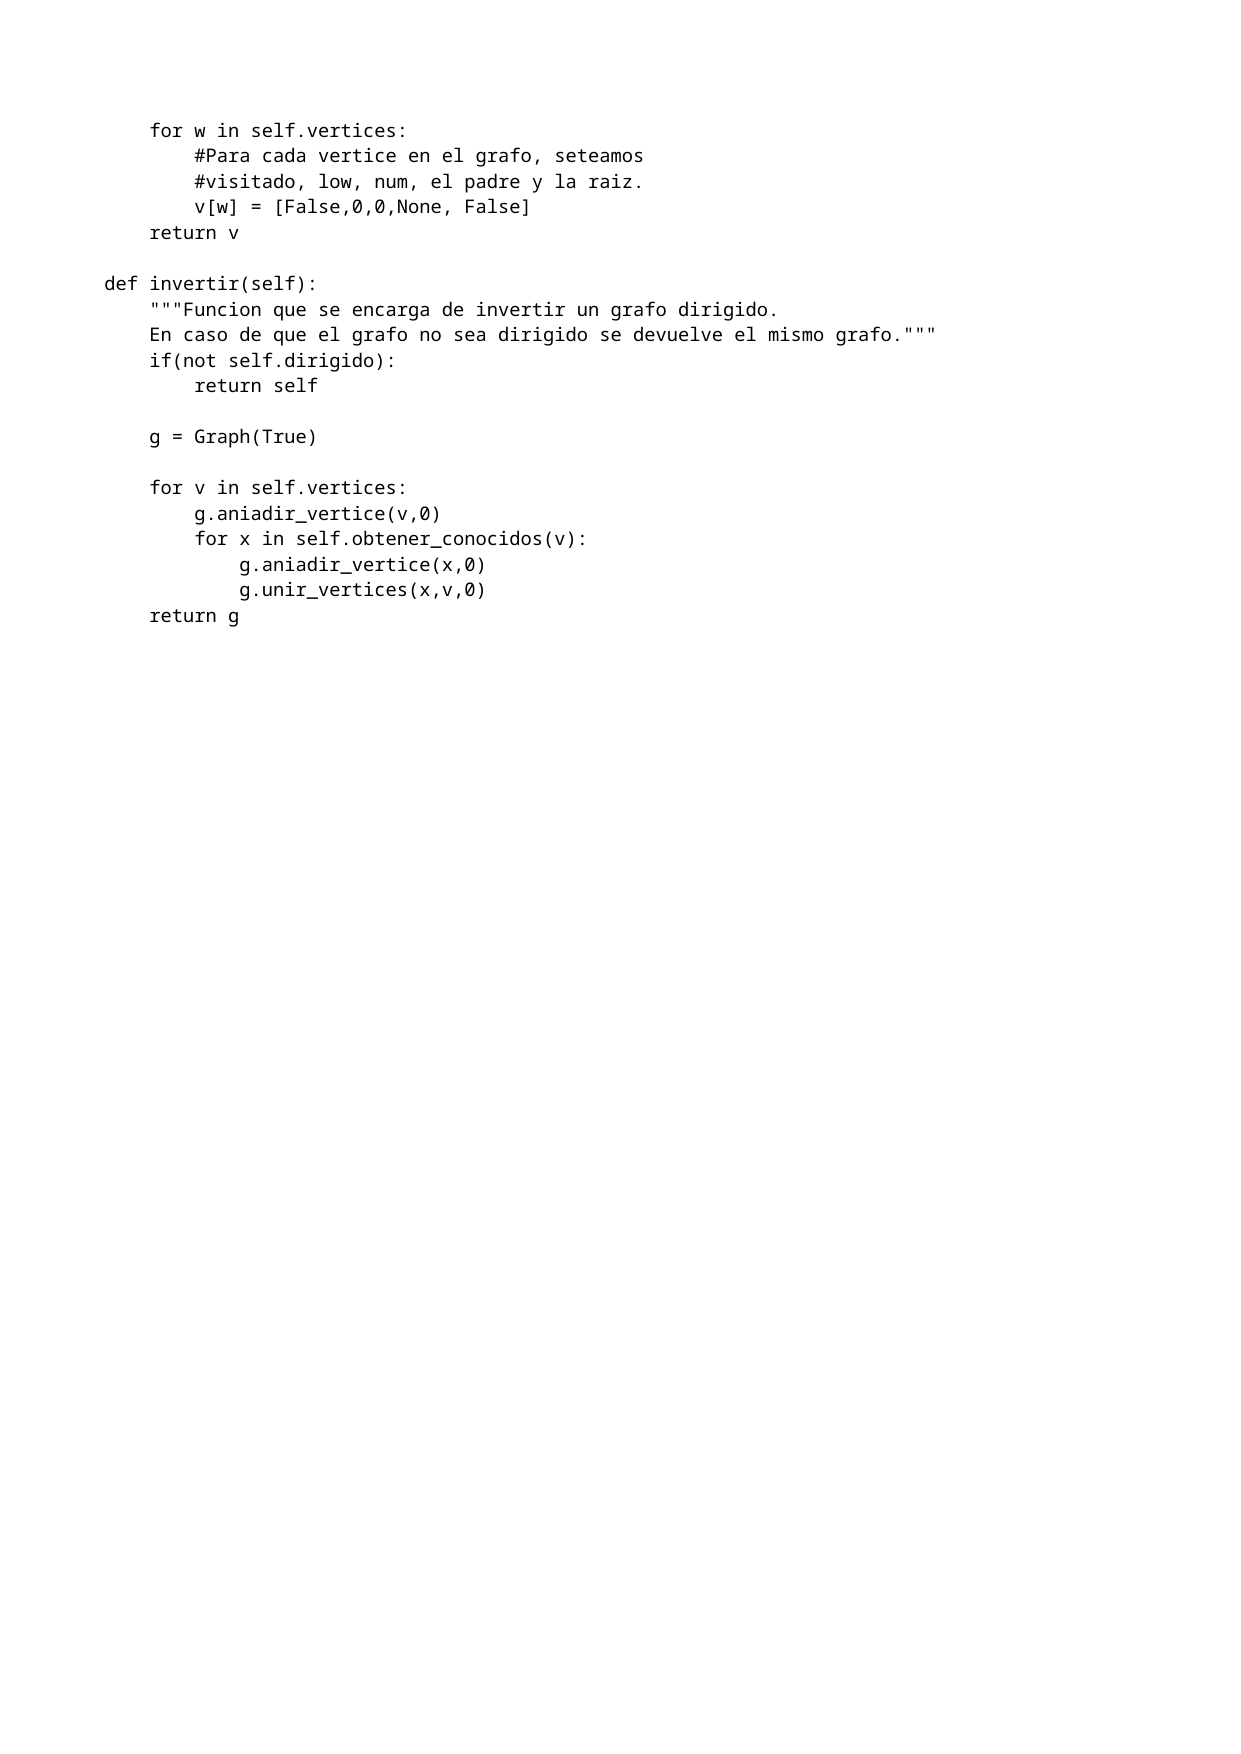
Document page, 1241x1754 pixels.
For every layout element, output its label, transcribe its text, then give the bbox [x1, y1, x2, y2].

text if(not self.dirigido): [59, 347, 1181, 372]
text return self [59, 372, 1181, 398]
text def invertir(self): [59, 270, 1181, 296]
text g.aniadir_vertice(x,0) [59, 551, 1181, 577]
text #visitado, low, num, el padre y la raiz. [59, 168, 1181, 194]
text return v [59, 219, 1181, 245]
text g.unir_vertices(x,v,0) [59, 577, 1181, 602]
text #Para cada vertice en el grafo, seteamos [59, 143, 1181, 168]
text for v in self.vertices: [59, 474, 1181, 500]
text for w in self.vertices: [59, 117, 1181, 143]
text for x in self.obtener_conocidos(v): [59, 526, 1181, 551]
text """Funcion que se encarga de invertir un grafo dirigido. [59, 296, 1181, 321]
text v[w] = [False,0,0,None, False] [59, 194, 1181, 219]
text En caso de que el grafo no sea dirigido se devuelve el mismo grafo.""" [59, 321, 1181, 347]
text return g [59, 602, 1181, 628]
text g = Graph(True) [59, 423, 1181, 449]
text g.aniadir_vertice(v,0) [59, 500, 1181, 526]
